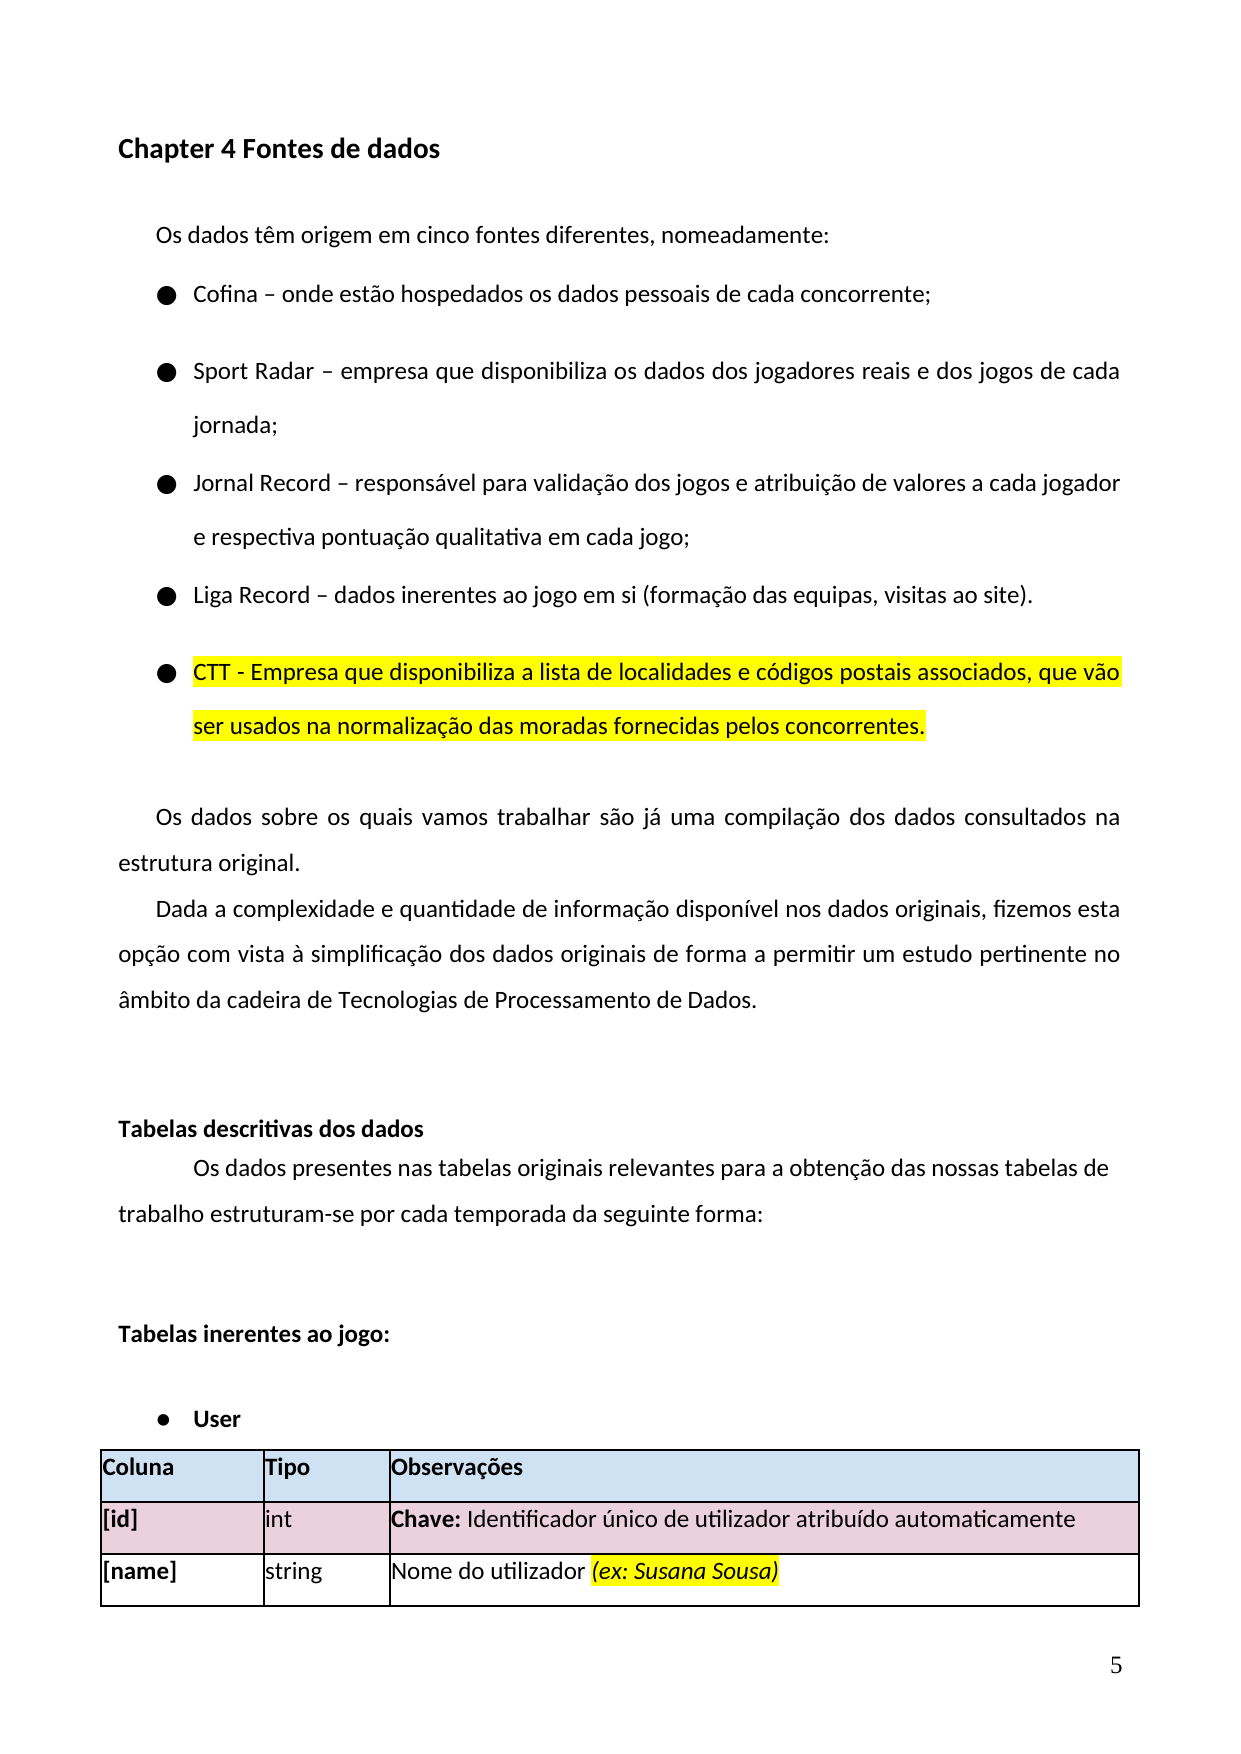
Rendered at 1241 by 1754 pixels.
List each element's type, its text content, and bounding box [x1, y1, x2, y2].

text Os dados têm origem em cinco fontes diferentes, nomeadamente: [118, 220, 1122, 250]
text Os dados sobre os quais vamos trabalhar são já uma compilação dos dados consultados na estrutura original. [118, 801, 1122, 878]
list Jornal Record – responsável para validação dos jogos e atribuição de valores a cada jogador e respectiva pontuação qualitativa em cada jogo; [156, 454, 1122, 551]
table_cell [name] [102, 1555, 263, 1605]
table_header Tipo [265, 1451, 389, 1501]
table_cell [id] [102, 1503, 263, 1553]
subtitle Tabelas descritivas dos dados [118, 1113, 1122, 1144]
table_cell Nome do utilizador (ex: Susana Sousa) [391, 1555, 1138, 1605]
table_cell int [265, 1503, 389, 1553]
list Cofina – onde estão hospedados os dados pessoais de cada concorrente; [156, 265, 1122, 317]
subtitle Tabelas inerentes ao jogo: [118, 1318, 1122, 1349]
list Liga Record – dados inerentes ao jogo em si (formação das equipas, visitas ao site). [156, 567, 1122, 618]
list CTT - Empresa que disponibiliza a lista de localidades e códigos postais associados, que vão ser usados na normalização das moradas fornecidas pelos concorrentes. [156, 643, 1122, 741]
table_cell string [265, 1555, 389, 1605]
list Sport Radar – empresa que disponibiliza os dados dos jogadores reais e dos jogos de cada jornada; [156, 342, 1122, 439]
subtitle Fontes de dados [118, 131, 1122, 166]
list User [156, 1403, 1122, 1434]
text Os dados presentes nas tabelas originais relevantes para a obtenção das nossas tabelas de trabalho estruturam-se por cada temporada da seguinte forma: [118, 1152, 1122, 1228]
table_header Coluna [102, 1451, 263, 1501]
table_header Observações [391, 1451, 1138, 1501]
text Dada a complexidade e quantidade de informação disponível nos dados originais, fizemos esta opção com vista à simplificação dos dados originais de forma a permitir um estudo pertinente no âmbito da cadeira de Tecnologias de Processamento de Dados. [118, 893, 1122, 1015]
table_cell Chave: Identificador único de utilizador atribuído automaticamente [391, 1503, 1138, 1553]
